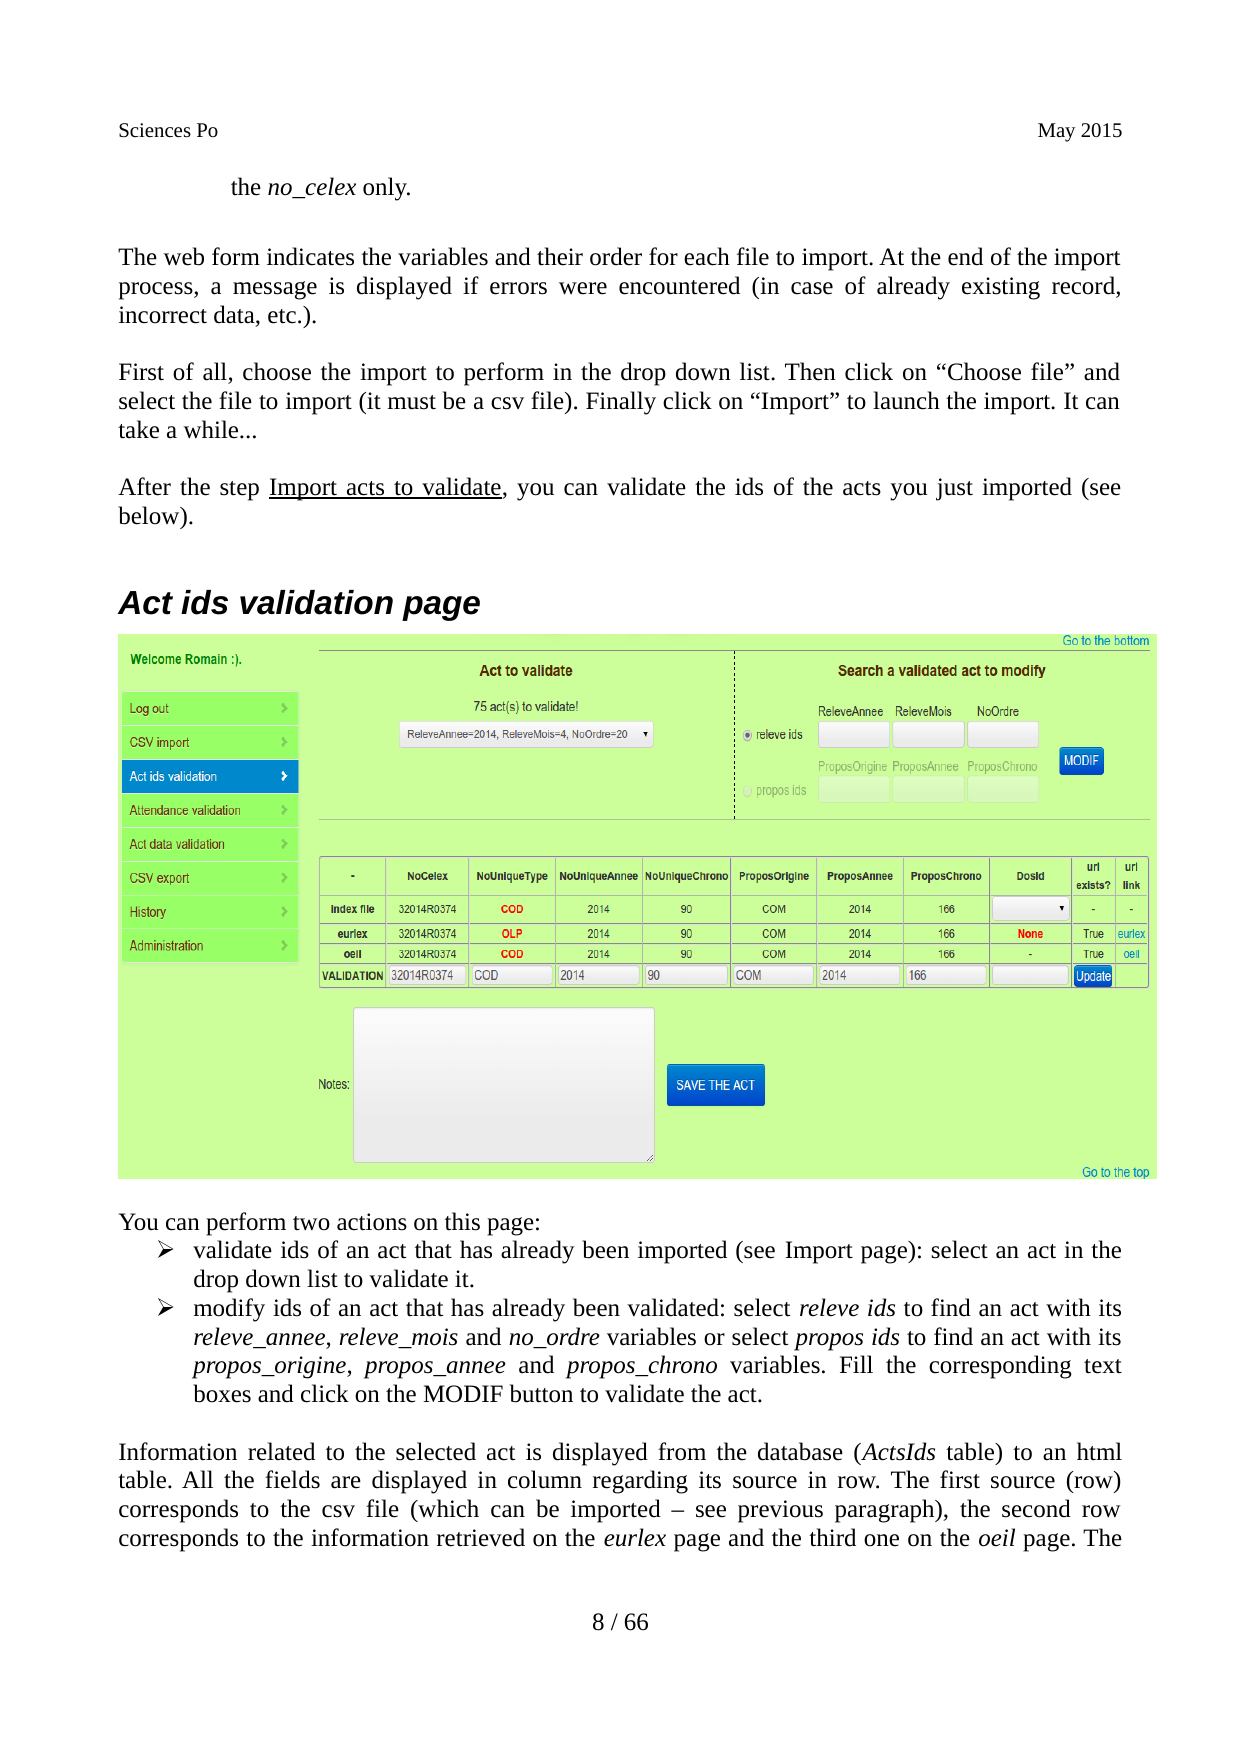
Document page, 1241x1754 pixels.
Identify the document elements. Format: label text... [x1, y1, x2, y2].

subtitle Act ids validation page [118, 583, 1122, 622]
text Information related to the selected act is displayed from the database (ActsIds table) to an html table. All the fields are displayed in column regarding its source in row. The first source (row) corresponds to the csv file (which can be imported – see previous paragraph), the second row corresponds to the information retrieved on the eurlex page and the third one on the oeil page. The [118, 1437, 1122, 1552]
text First of all, choose the import to perform in the drop down list. Then click on “Choose file” and select the file to import (it must be a csv file). Finally click on “Import” to launch the import. It can take a while... [118, 357, 1122, 443]
text After the step Import acts to validate, you can validate the ids of the acts you just imported (see below). [118, 472, 1122, 530]
picture [118, 634, 1157, 1179]
list the no_celex only. [193, 172, 1122, 201]
text The web form indicates the variables and their order for each file to import. At the end of the import process, a message is displayed if errors were encountered (in case of already existing record, incorrect data, etc.). [118, 242, 1122, 328]
list validate ids of an act that has already been imported (see Import page): select an act in the drop down list to validate it. [156, 1236, 1122, 1293]
text You can perform two actions on this page: [118, 1207, 1122, 1236]
list modify ids of an act that has already been validated: select releve ids to find an act with its releve_annee, releve_mois and no_ordre variables or select propos ids to find an act with its propos_origine, propos_annee and propos_chrono variables. Fill the corresponding text boxes and click on the MODIF button to validate the act. [156, 1293, 1122, 1408]
